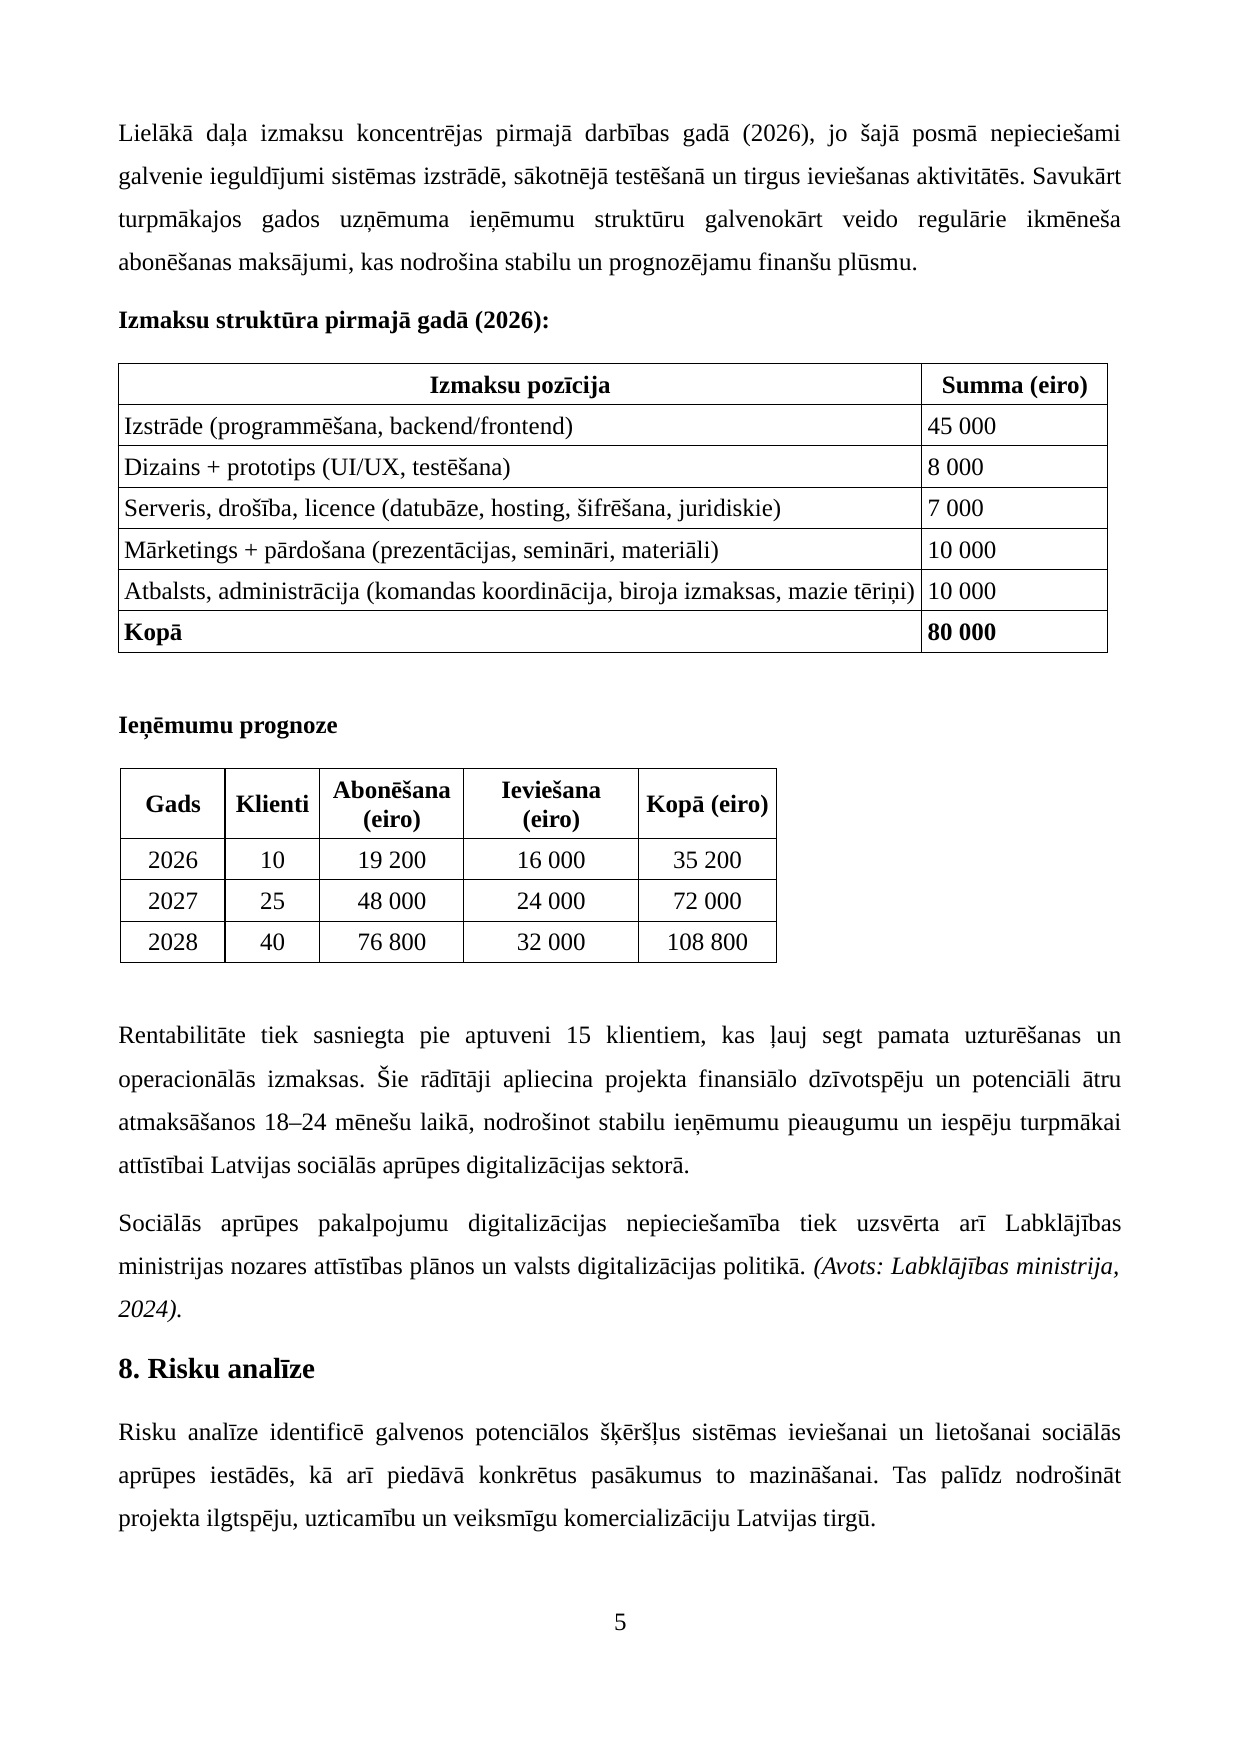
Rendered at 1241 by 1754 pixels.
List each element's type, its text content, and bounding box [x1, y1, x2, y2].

table_cell 2026 [121, 839, 224, 879]
text Izmaksu struktūra pirmajā gadā (2026): [118, 305, 1122, 334]
table_cell 45 000 [922, 405, 1107, 445]
table_cell Izstrāde (programmēšana, backend/frontend) [119, 405, 921, 445]
table_cell 2028 [121, 922, 224, 962]
table_header Klienti [226, 769, 319, 838]
table_cell Kopā [119, 611, 921, 652]
text Lielākā daļa izmaksu koncentrējas pirmajā darbības gadā (2026), jo šajā posmā nepieciešami galvenie ieguldījumi sistēmas izstrādē, sākotnējā testēšanā un tirgus ieviešanas aktivitātēs. Savukārt turpmākajos gados uzņēmuma ieņēmumu struktūru galvenokārt veido regulārie ikmēneša abonēšanas maksājumi, kas nodrošina stabilu un prognozējamu finanšu plūsmu. [118, 118, 1122, 276]
table_header Gads [121, 769, 224, 838]
table_cell 10 [226, 839, 319, 879]
table_cell Mārketings + pārdošana (prezentācijas, semināri, materiāli) [119, 529, 921, 569]
table_cell 48 000 [320, 880, 463, 921]
table_cell 76 800 [320, 922, 463, 962]
table_cell 10 000 [922, 529, 1107, 569]
table_cell 24 000 [464, 880, 638, 921]
text Risku analīze identificē galvenos potenciālos šķēršļus sistēmas ieviešanai un lietošanai sociālās aprūpes iestādēs, kā arī piedāvā konkrētus pasākumus to mazināšanai. Tas palīdz nodrošināt projekta ilgtspēju, uzticamību un veiksmīgu komercializāciju Latvijas tirgū. [118, 1417, 1122, 1532]
text Ieņēmumu prognoze [118, 710, 1122, 739]
table_cell Serveris, drošība, licence (datubāze, hosting, šifrēšana, juridiskie) [119, 488, 921, 528]
table_cell 25 [226, 880, 319, 921]
table_cell Dizains + prototips (UI/UX, testēšana) [119, 446, 921, 487]
subtitle 8. Risku analīze [118, 1352, 1122, 1385]
table_cell 108 800 [639, 922, 776, 962]
table_cell Atbalsts, administrācija (komandas koordinācija, biroja izmaksas, mazie tēriņi) [119, 570, 921, 610]
text Rentabilitāte tiek sasniegta pie aptuveni 15 klientiem, kas ļauj segt pamata uzturēšanas un operacionālās izmaksas. Šie rādītāji apliecina projekta finansiālo dzīvotspēju un potenciāli ātru atmaksāšanos 18–24 mēnešu laikā, nodrošinot stabilu ieņēmumu pieaugumu un iespēju turpmākai attīstībai Latvijas sociālās aprūpes digitalizācijas sektorā. [118, 1021, 1122, 1179]
table_cell 10 000 [922, 570, 1107, 610]
table_cell 19 200 [320, 839, 463, 879]
table_cell 32 000 [464, 922, 638, 962]
table_cell 8 000 [922, 446, 1107, 487]
table_cell 72 000 [639, 880, 776, 921]
table_header Izmaksu pozīcija [119, 364, 921, 404]
table_header Kopā (eiro) [639, 769, 776, 838]
table_cell 7 000 [922, 488, 1107, 528]
table_cell 80 000 [922, 611, 1107, 652]
table_cell 2027 [121, 880, 224, 921]
table_cell 40 [226, 922, 319, 962]
table_header Ieviešana (eiro) [464, 769, 638, 838]
table_header Abonēšana (eiro) [320, 769, 463, 838]
table_cell 16 000 [464, 839, 638, 879]
table_header Summa (eiro) [922, 364, 1107, 404]
table_cell 35 200 [639, 839, 776, 879]
text Sociālās aprūpes pakalpojumu digitalizācijas nepieciešamība tiek uzsvērta arī Labklājības ministrijas nozares attīstības plānos un valsts digitalizācijas politikā. (Avots: Labklājības ministrija, 2024). [118, 1208, 1122, 1323]
